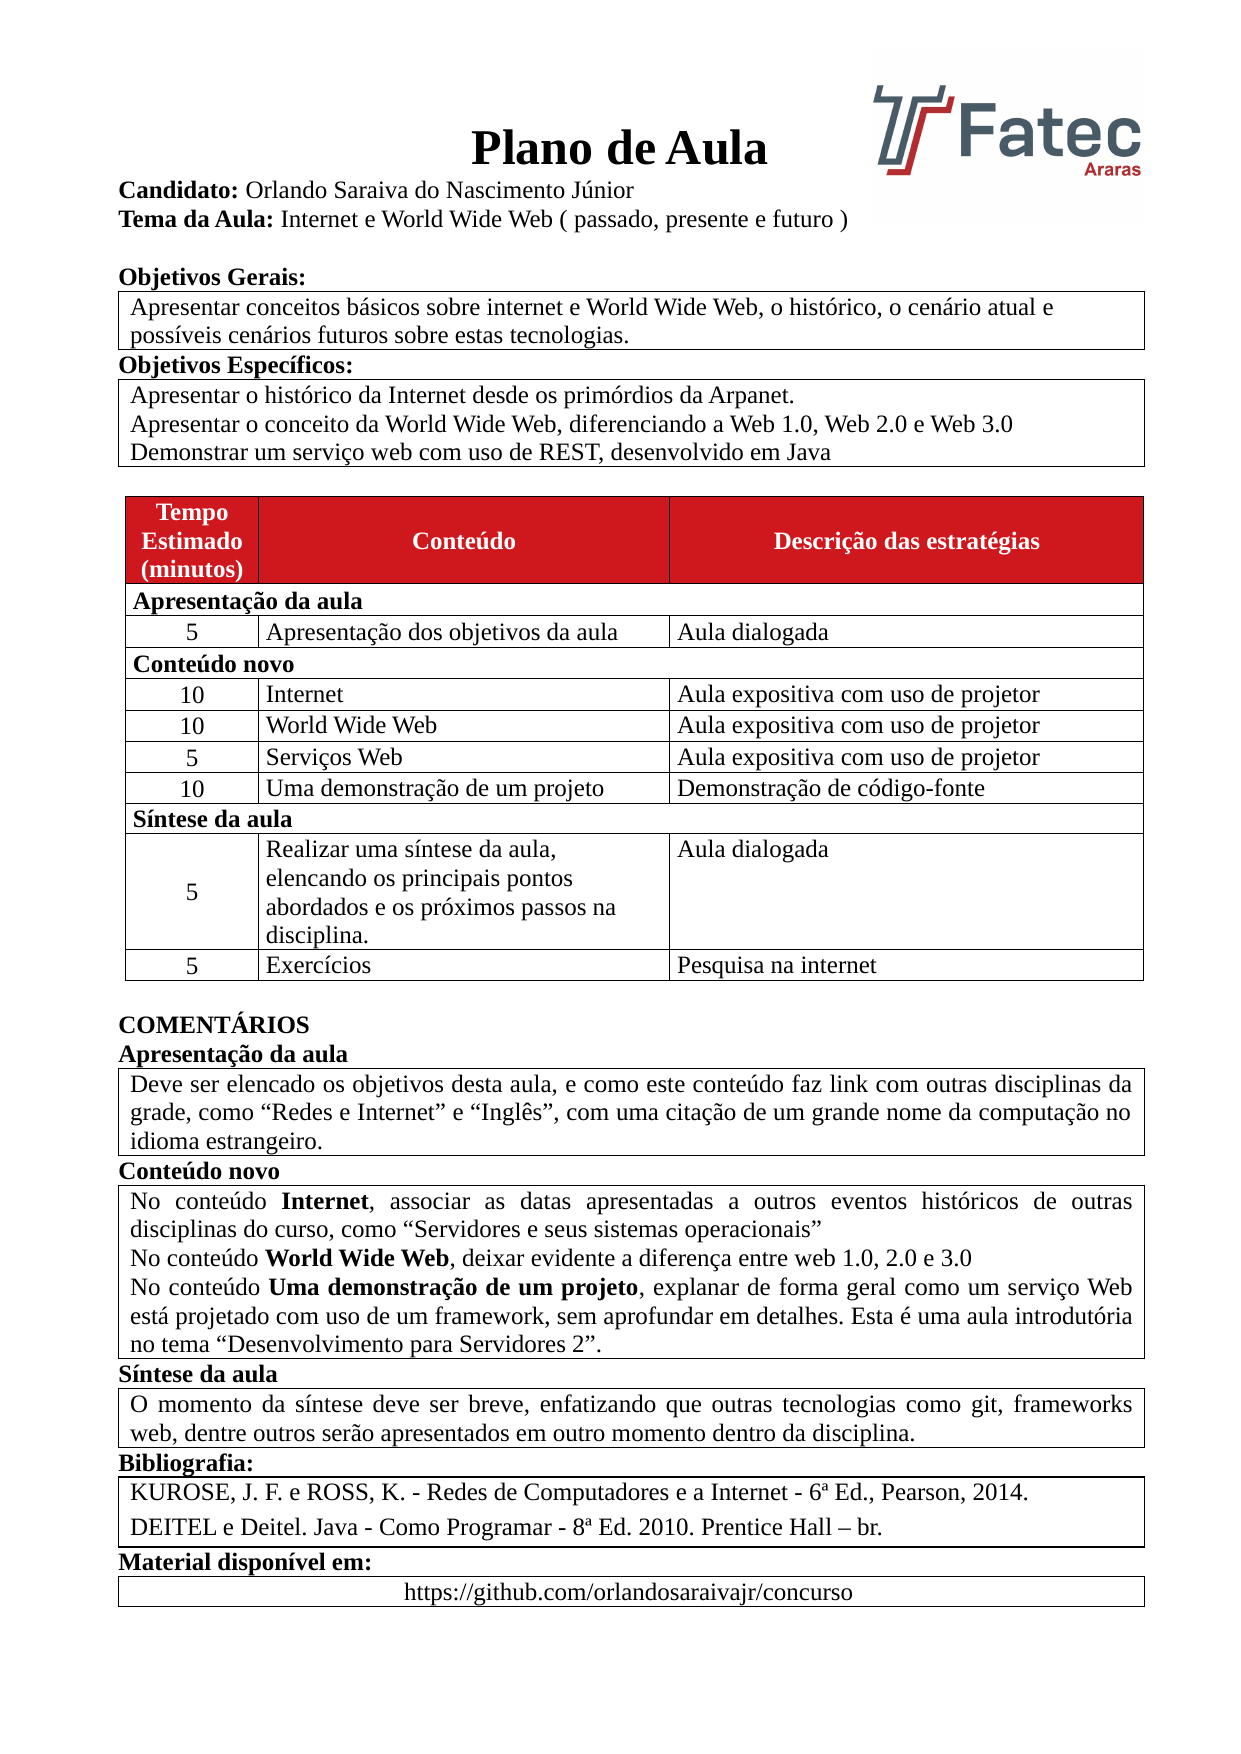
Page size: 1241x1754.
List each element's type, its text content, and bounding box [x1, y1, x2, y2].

table_cell Apresentação da aula [126, 584, 1143, 615]
table_header Tempo Estimado (minutos) [126, 497, 258, 583]
text Bibliografia: [118, 1448, 1122, 1476]
table_header No conteúdo Internet, associar as datas apresentadas a outros eventos históricos de outras disciplinas do curso, como “Servidores e seus sistemas operacionais” No conteúdo World Wide Web, deixar evidente a diferença entre web 1.0, 2.0 e 3.0 No conteúdo Uma demonstração de um projeto, explanar de forma geral como um serviço Web está projetado com uso de um framework, sem aprofundar em detalhes. Esta é uma aula introdutória no tema “Desenvolvimento para Servidores 2”. [119, 1186, 1144, 1358]
table_cell Conteúdo novo [126, 648, 1143, 678]
table_cell 10 [126, 711, 258, 741]
text Objetivos Específicos: [118, 350, 1122, 379]
table_cell 5 [126, 616, 258, 647]
table_cell 5 [126, 742, 258, 772]
table_header KUROSE, J. F. e ROSS, K. - Redes de Computadores e a Internet - 6ª Ed., Pearson, 2014. DEITEL e Deitel. Java - Como Programar - 8ª Ed. 2010. Prentice Hall – br. [119, 1478, 1144, 1546]
table_cell World Wide Web [259, 711, 669, 741]
table_header Conteúdo [259, 497, 669, 583]
table_cell Serviços Web [259, 742, 669, 772]
table_cell Aula expositiva com uso de projetor [670, 742, 1143, 772]
table_header Apresentar conceitos básicos sobre internet e World Wide Web, o histórico, o cenário atual e possíveis cenários futuros sobre estas tecnologias. [119, 292, 1144, 349]
table_cell 10 [126, 773, 258, 803]
table_cell Aula expositiva com uso de projetor [670, 711, 1143, 741]
table_cell Realizar uma síntese da aula, elencando os principais pontos abordados e os próximos passos na disciplina. [259, 834, 669, 949]
text Conteúdo novo [118, 1156, 1122, 1185]
table_cell 5 [126, 950, 258, 980]
table_cell Pesquisa na internet [670, 950, 1143, 980]
text Plano de Aula [118, 118, 867, 176]
table_header https://github.com/orlandosaraivajr/concurso [119, 1577, 1144, 1606]
table_header Descrição das estratégias [670, 497, 1143, 583]
table_cell Exercícios [259, 950, 669, 980]
table_cell Apresentação dos objetivos da aula [259, 616, 669, 647]
table_cell Uma demonstração de um projeto [259, 773, 669, 803]
text Apresentação da aula [118, 1039, 1122, 1068]
picture [867, 46, 1150, 223]
table_cell Síntese da aula [126, 804, 1143, 833]
table_header Deve ser elencado os objetivos desta aula, e como este conteúdo faz link com outras disciplinas da grade, como “Redes e Internet” e “Inglês”, com uma citação de um grande nome da computação no idioma estrangeiro. [119, 1069, 1144, 1155]
text Síntese da aula [118, 1359, 1122, 1388]
table_cell 10 [126, 679, 258, 709]
text COMENTÁRIOS [118, 1010, 1122, 1039]
text Tema da Aula: Internet e World Wide Web ( passado, presente e futuro ) [118, 204, 1122, 233]
table_cell Aula dialogada [670, 834, 1143, 949]
table_cell 5 [126, 834, 258, 949]
table_header Apresentar o histórico da Internet desde os primórdios da Arpanet. Apresentar o conceito da World Wide Web, diferenciando a Web 1.0, Web 2.0 e Web 3.0 Demonstrar um serviço web com uso de REST, desenvolvido em Java [119, 380, 1144, 466]
table_header O momento da síntese deve ser breve, enfatizando que outras tecnologias como git, frameworks web, dentre outros serão apresentados em outro momento dentro da disciplina. [119, 1389, 1144, 1447]
table_cell Demonstração de código-fonte [670, 773, 1143, 803]
table_cell Internet [259, 679, 669, 709]
text Objetivos Gerais: [118, 262, 1122, 291]
table_cell Aula expositiva com uso de projetor [670, 679, 1143, 709]
table_cell Aula dialogada [670, 616, 1143, 647]
text Material disponível em: [118, 1548, 1122, 1576]
text Candidato: Orlando Saraiva do Nascimento Júnior [118, 176, 867, 204]
